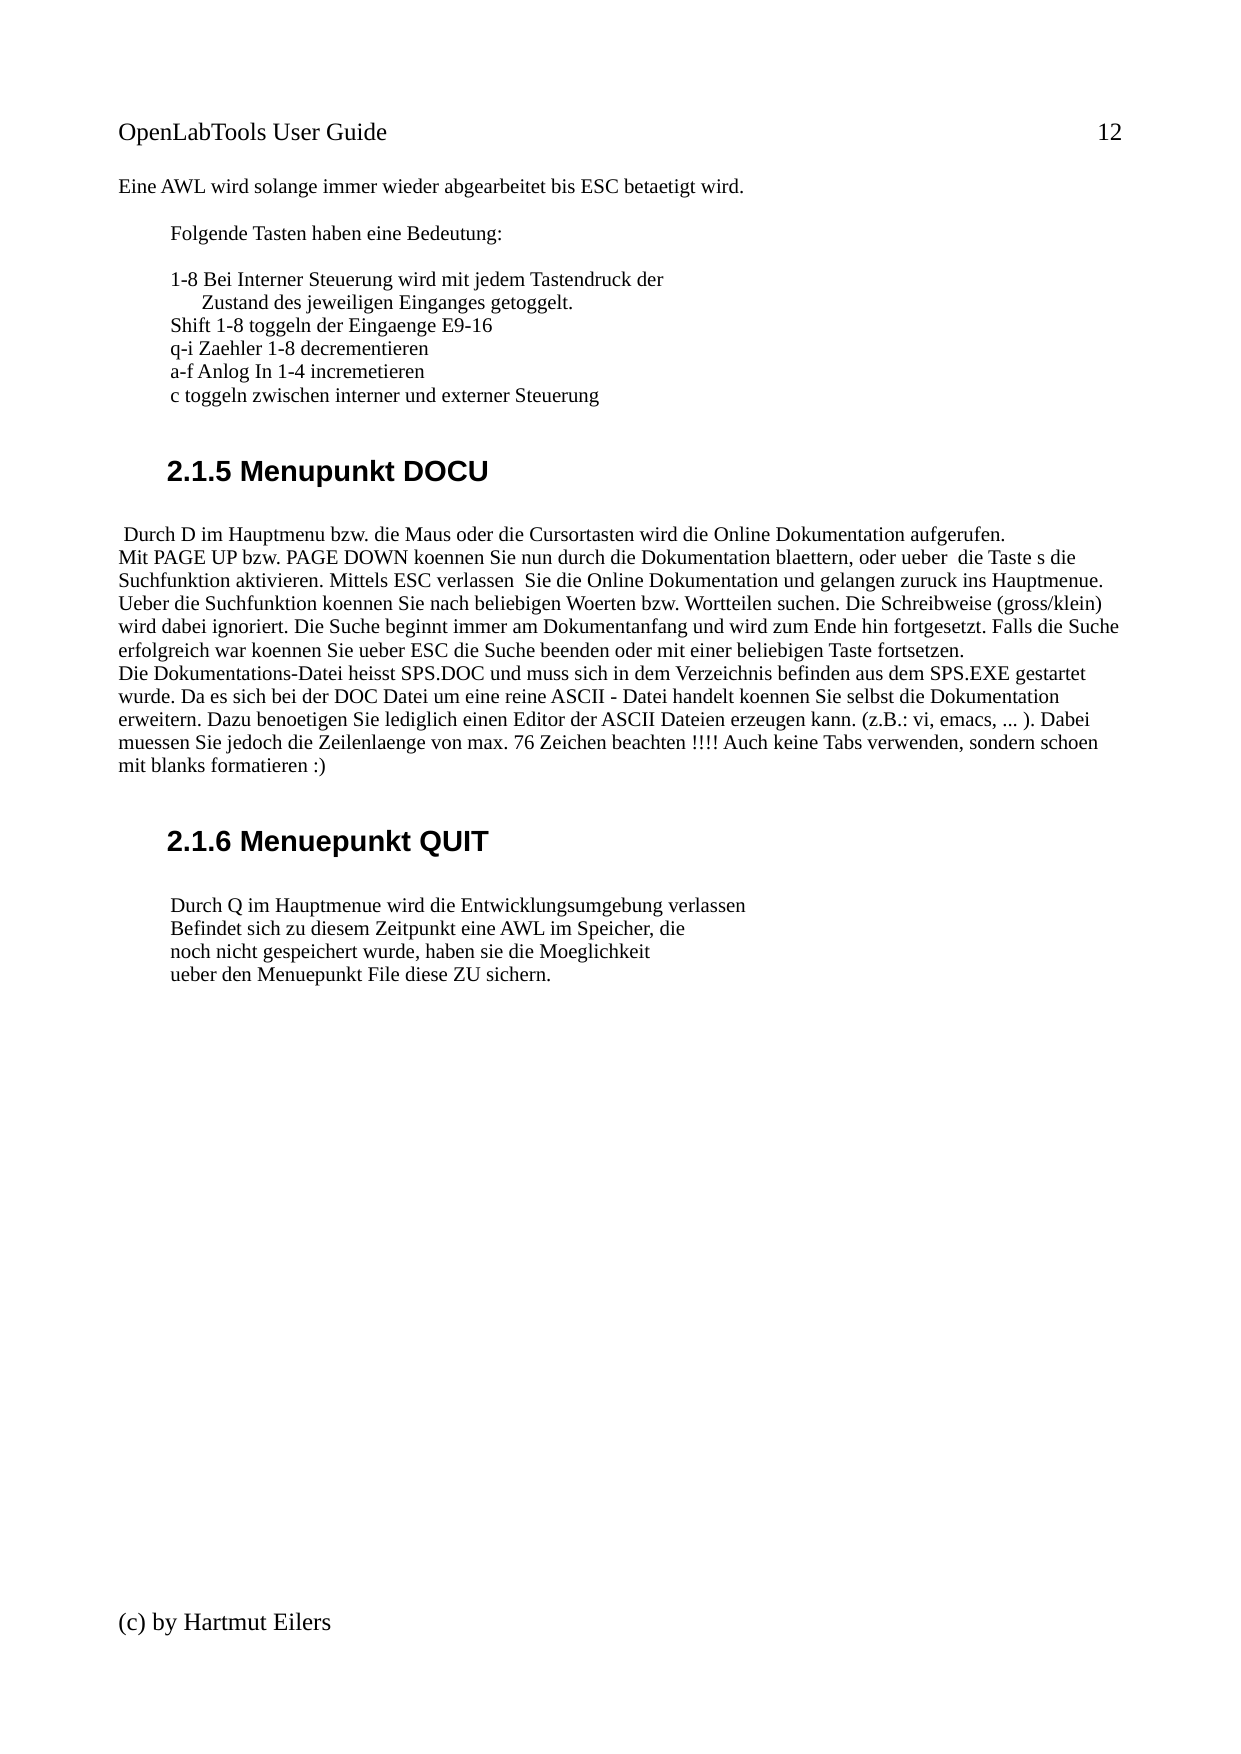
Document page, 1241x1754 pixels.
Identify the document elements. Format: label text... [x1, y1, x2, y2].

text noch nicht gespeichert wurde, haben sie die Moeglichkeit [118, 940, 1122, 963]
text Die Dokumentations-Datei heisst SPS.DOC und muss sich in dem Verzeichnis befinden aus dem SPS.EXE gestartet wurde. Da es sich bei der DOC Datei um eine reine ASCII - Datei handelt koennen Sie selbst die Dokumentation erweitern. Dazu benoetigen Sie lediglich einen Editor der ASCII Dateien erzeugen kann. (z.B.: vi, emacs, ... ). Dabei muessen Sie jedoch die Zeilenlaenge von max. 76 Zeichen beachten !!!! Auch keine Tabs verwenden, sondern schoen mit blanks formatieren :) [118, 662, 1122, 777]
text 1-8 Bei Interner Steuerung wird mit jedem Tastendruck der [118, 268, 1122, 291]
subtitle 2.1.5 Menupunkt DOCU [118, 455, 1122, 487]
text Shift 1-8 toggeln der Eingaenge E9-16 [118, 314, 1122, 337]
text q-i Zaehler 1-8 decrementieren [118, 337, 1122, 360]
text c toggeln zwischen interner und externer Steuerung [118, 383, 1122, 407]
text Zustand des jeweiligen Einganges getoggelt. [118, 291, 1122, 314]
subtitle 2.1.6 Menuepunkt QUIT [118, 825, 1122, 858]
text Befindet sich zu diesem Zeitpunkt eine AWL im Speicher, die [118, 917, 1122, 940]
text a-f Anlog In 1-4 incremetieren [118, 360, 1122, 383]
text ueber den Menuepunkt File diese ZU sichern. [118, 963, 1122, 986]
text Durch D im Hauptmenu bzw. die Maus oder die Cursortasten wird die Online Dokumentation aufgerufen. Mit PAGE UP bzw. PAGE DOWN koennen Sie nun durch die Dokumentation blaettern, oder ueber die Taste s die Suchfunktion aktivieren. Mittels ESC verlassen Sie die Online Dokumentation und gelangen zuruck ins Hauptmenue. Ueber die Suchfunktion koennen Sie nach beliebigen Woerten bzw. Wortteilen suchen. Die Schreibweise (gross/klein) wird dabei ignoriert. Die Suche beginnt immer am Dokumentanfang und wird zum Ende hin fortgesetzt. Falls die Suche erfolgreich war koennen Sie ueber ESC die Suche beenden oder mit einer beliebigen Taste fortsetzen. [118, 523, 1122, 662]
text Eine AWL wird solange immer wieder abgearbeitet bis ESC betaetigt wird. [118, 175, 1122, 198]
text Durch Q im Hauptmenue wird die Entwicklungsumgebung verlassen [118, 894, 1122, 917]
text Folgende Tasten haben eine Bedeutung: [118, 222, 1122, 245]
